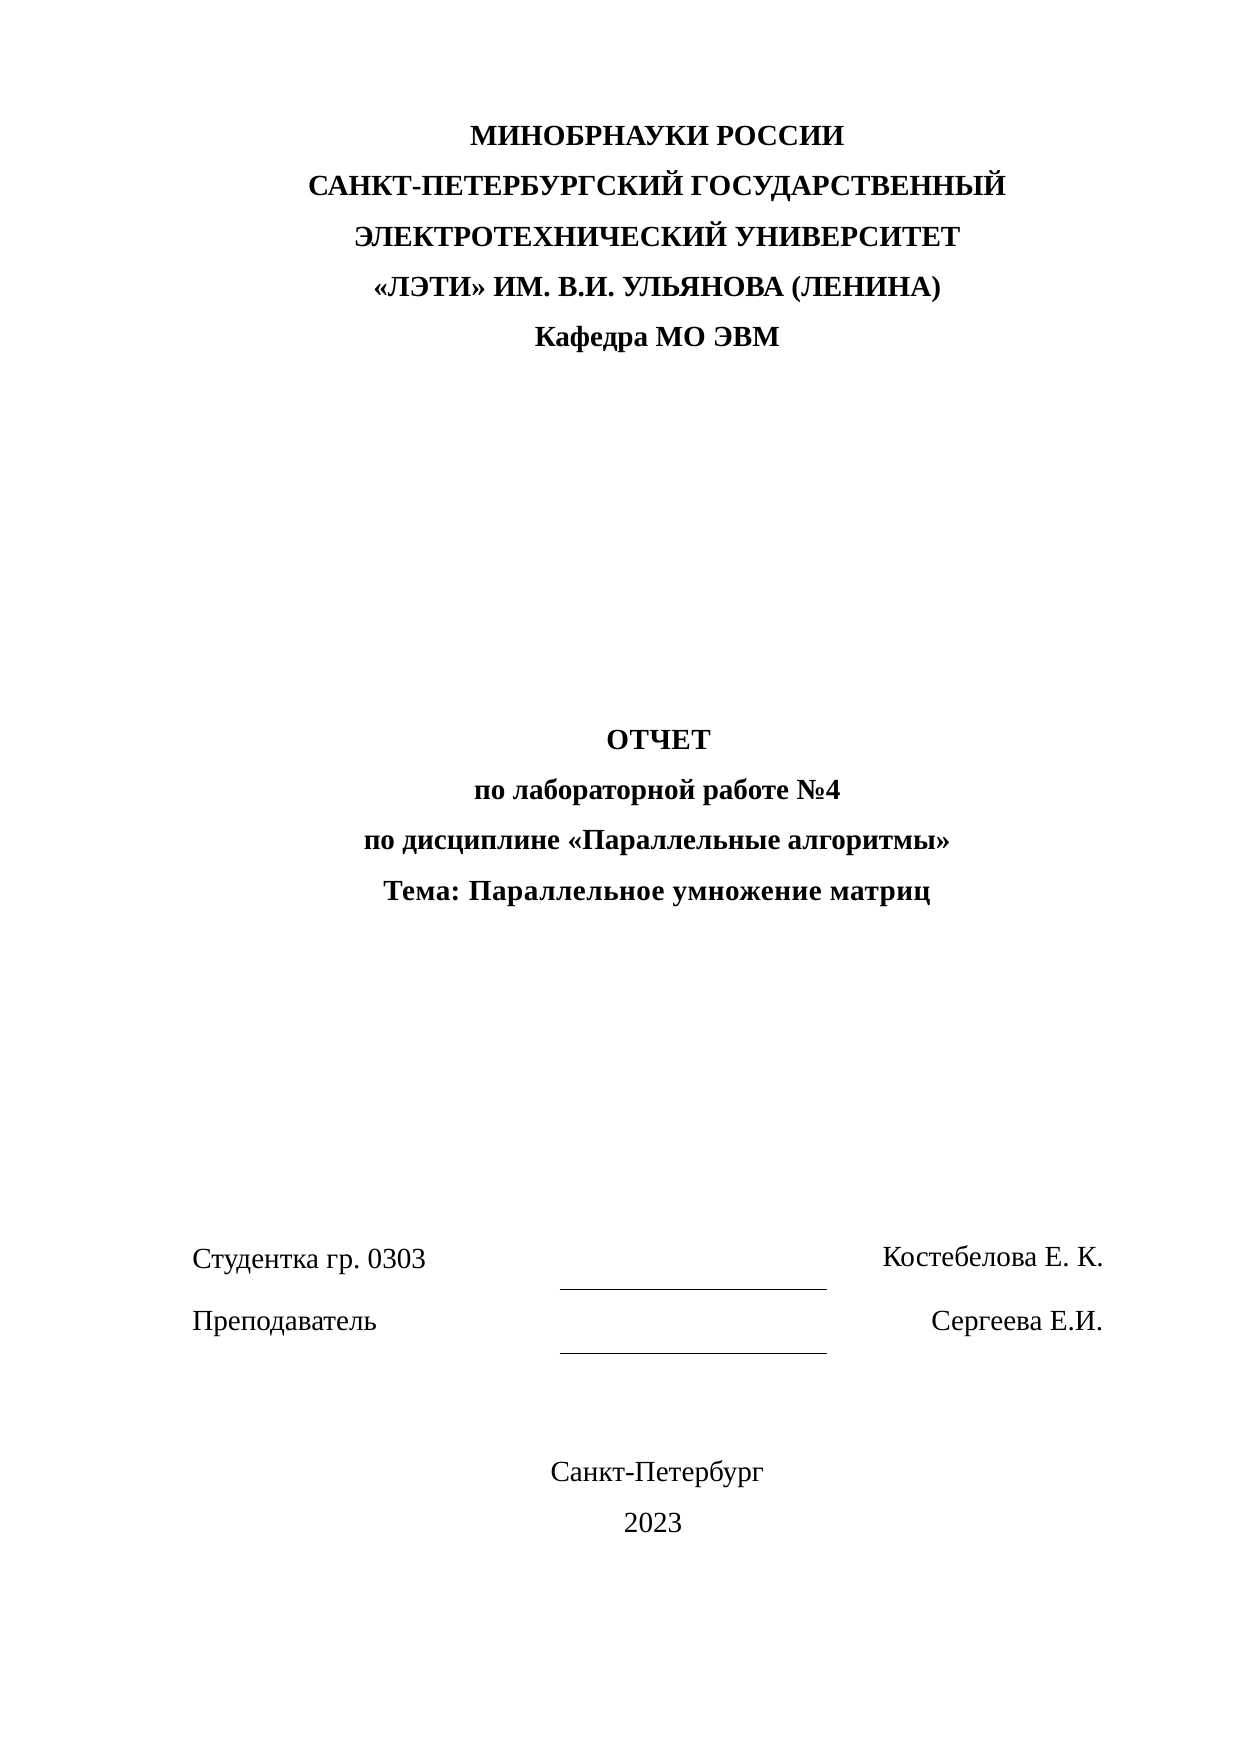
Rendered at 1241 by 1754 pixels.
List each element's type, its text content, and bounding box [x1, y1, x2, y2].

table_header Студентка гр. 0303 [107, 1225, 559, 1289]
text Кафедра МО ЭВМ [118, 319, 1122, 353]
text по лабораторной работе №4 [118, 772, 1122, 806]
table_header [560, 1225, 827, 1289]
text Тема: Параллельное умножение матриц [118, 873, 1122, 906]
text 2023 [118, 1505, 1122, 1538]
text по дисциплине «Параллельные алгоритмы» [118, 822, 1122, 856]
text «ЛЭТИ» им. В.И. Ульянова (Ленина) [118, 269, 1122, 303]
text Санкт-Петербург [118, 1454, 1122, 1488]
text Санкт-Петербургский государственный [118, 168, 1122, 202]
table_header Костебелова Е. К. [827, 1225, 1133, 1289]
table_cell [560, 1290, 827, 1353]
table_cell Преподаватель [107, 1289, 559, 1353]
text отчет [118, 722, 1122, 755]
text МИНОБРНАУКИ РОССИИ [118, 118, 1122, 152]
text электротехнический университет [118, 219, 1122, 252]
table_cell Сергеева Е.И. [827, 1289, 1133, 1353]
